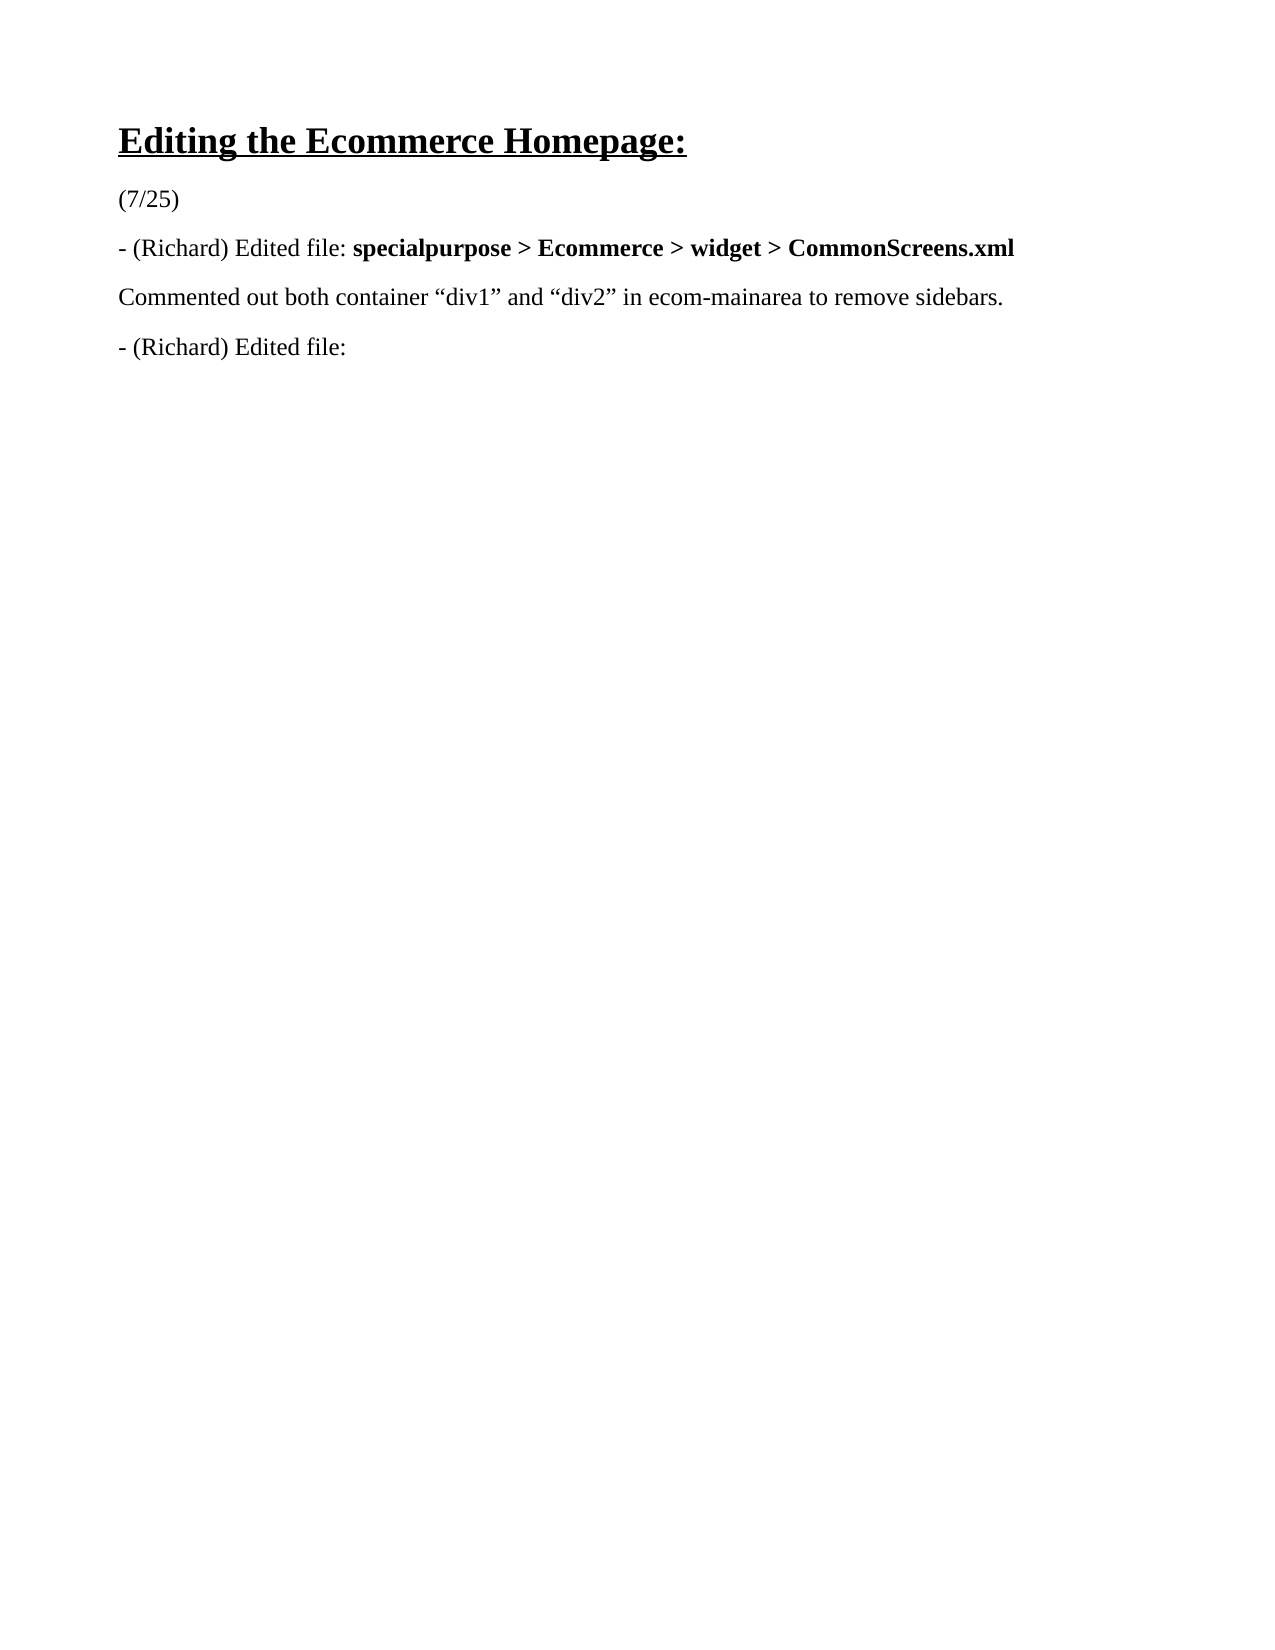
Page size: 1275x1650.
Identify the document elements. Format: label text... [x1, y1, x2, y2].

text - (Richard) Edited file: [118, 332, 1157, 360]
text Editing the Ecommerce Homepage: [118, 118, 1157, 161]
text (7/25) [118, 184, 1157, 213]
text - (Richard) Edited file: specialpurpose > Ecommerce > widget > CommonScreens.xml [118, 233, 1157, 262]
text Commented out both container “div1” and “div2” in ecom-mainarea to remove sidebars. [118, 282, 1157, 311]
